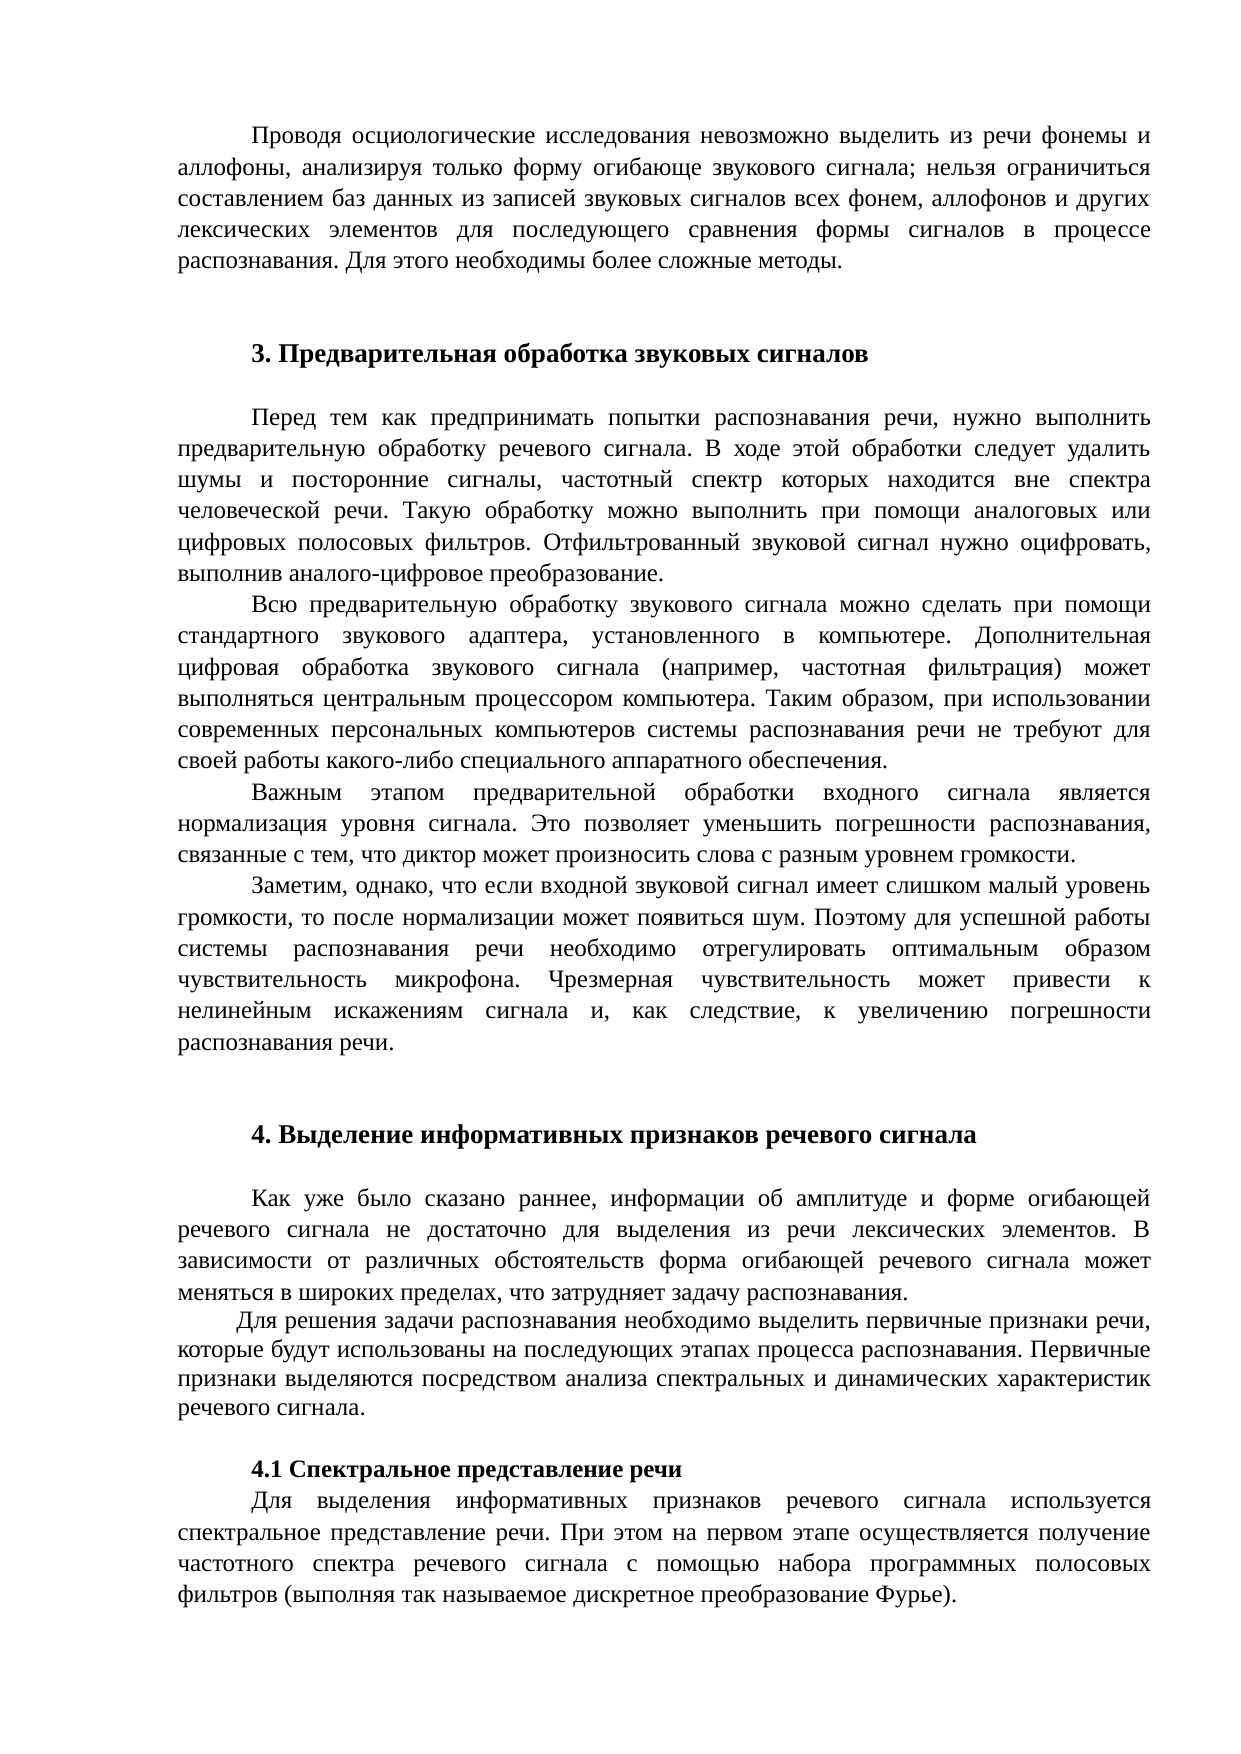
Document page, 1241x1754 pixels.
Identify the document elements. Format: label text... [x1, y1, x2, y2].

text 4.1 Спектральное представление речи [177, 1452, 1152, 1483]
text Для решения задачи распознавания необходимо выделить первичные признаки речи, которые будут использованы на последующих этапах процесса распознавания. Первичные признаки выделяются посредством анализа спектральных и динамических характеристик речевого сигнала. [177, 1306, 1152, 1421]
text Всю предварительную обработку звукового сигнала можно сделать при помощи стандартного звукового адаптера, установленного в компьютере. Дополнительная цифровая обработка звукового сигнала (например, частотная фильтрация) может выполняться центральным процессором компьютера. Таким образом, при использовании современных персональных компьютеров системы распознавания речи не требуют для своей работы какого-либо специального аппаратного обеспечения. [177, 587, 1152, 774]
text 4. Выделение информативных признаков речевого сигнала [177, 1118, 1152, 1149]
text 3. Предварительная обработка звуковых сигналов [177, 337, 1152, 368]
text Заметим, однако, что если входной звуковой сигнал имеет слишком малый уровень громкости, то после нормализации может появиться шум. Поэтому для успешной работы системы распознавания речи необходимо отрегулировать оптимальным образом чувствительность микрофона. Чрезмерная чувствительность может привести к нелинейным искажениям сигнала и, как следствие, к увеличению погрешности распознавания речи. [177, 868, 1152, 1056]
text Для выделения информативных признаков речевого сигнала используется спектральное представление речи. При этом на первом этапе осуществляется получение частотного спектра речевого сигнала с помощью набора программных полосовых фильтров (выполняя так называемое дискретное преобразование Фурье). [177, 1483, 1152, 1608]
text Важным этапом предварительной обработки входного сигнала является нормализация уровня сигнала. Это позволяет уменьшить погрешности распознавания, связанные с тем, что диктор может произносить слова с разным уровнем громкости. [177, 774, 1152, 868]
text Перед тем как предпринимать попытки распознавания речи, нужно выполнить предварительную обработку речевого сигнала. В ходе этой обработки следует удалить шумы и посторонние сигналы, частотный спектр которых находится вне спектра человеческой речи. Такую обработку можно выполнить при помощи аналоговых или цифровых полосовых фильтров. Отфильтрованный звуковой сигнал нужно оцифровать, выполнив аналого-цифровое преобразование. [177, 399, 1152, 587]
text Проводя осциологические исследования невозможно выделить из речи фонемы и аллофоны, анализируя только форму огибающе звукового сигнала; нельзя ограничиться составлением баз данных из записей звуковых сигналов всех фонем, аллофонов и других лексических элементов для последующего сравнения формы сигналов в процессе распознавания. Для этого необходимы более сложные методы. [177, 118, 1152, 274]
text Как уже было сказано раннее, информации об амплитуде и форме огибающей речевого сигнала не достаточно для выделения из речи лексических элементов. В зависимости от различных обстоятельств форма огибающей речевого сигнала может меняться в широких пределах, что затрудняет задачу распознавания. [177, 1181, 1152, 1306]
